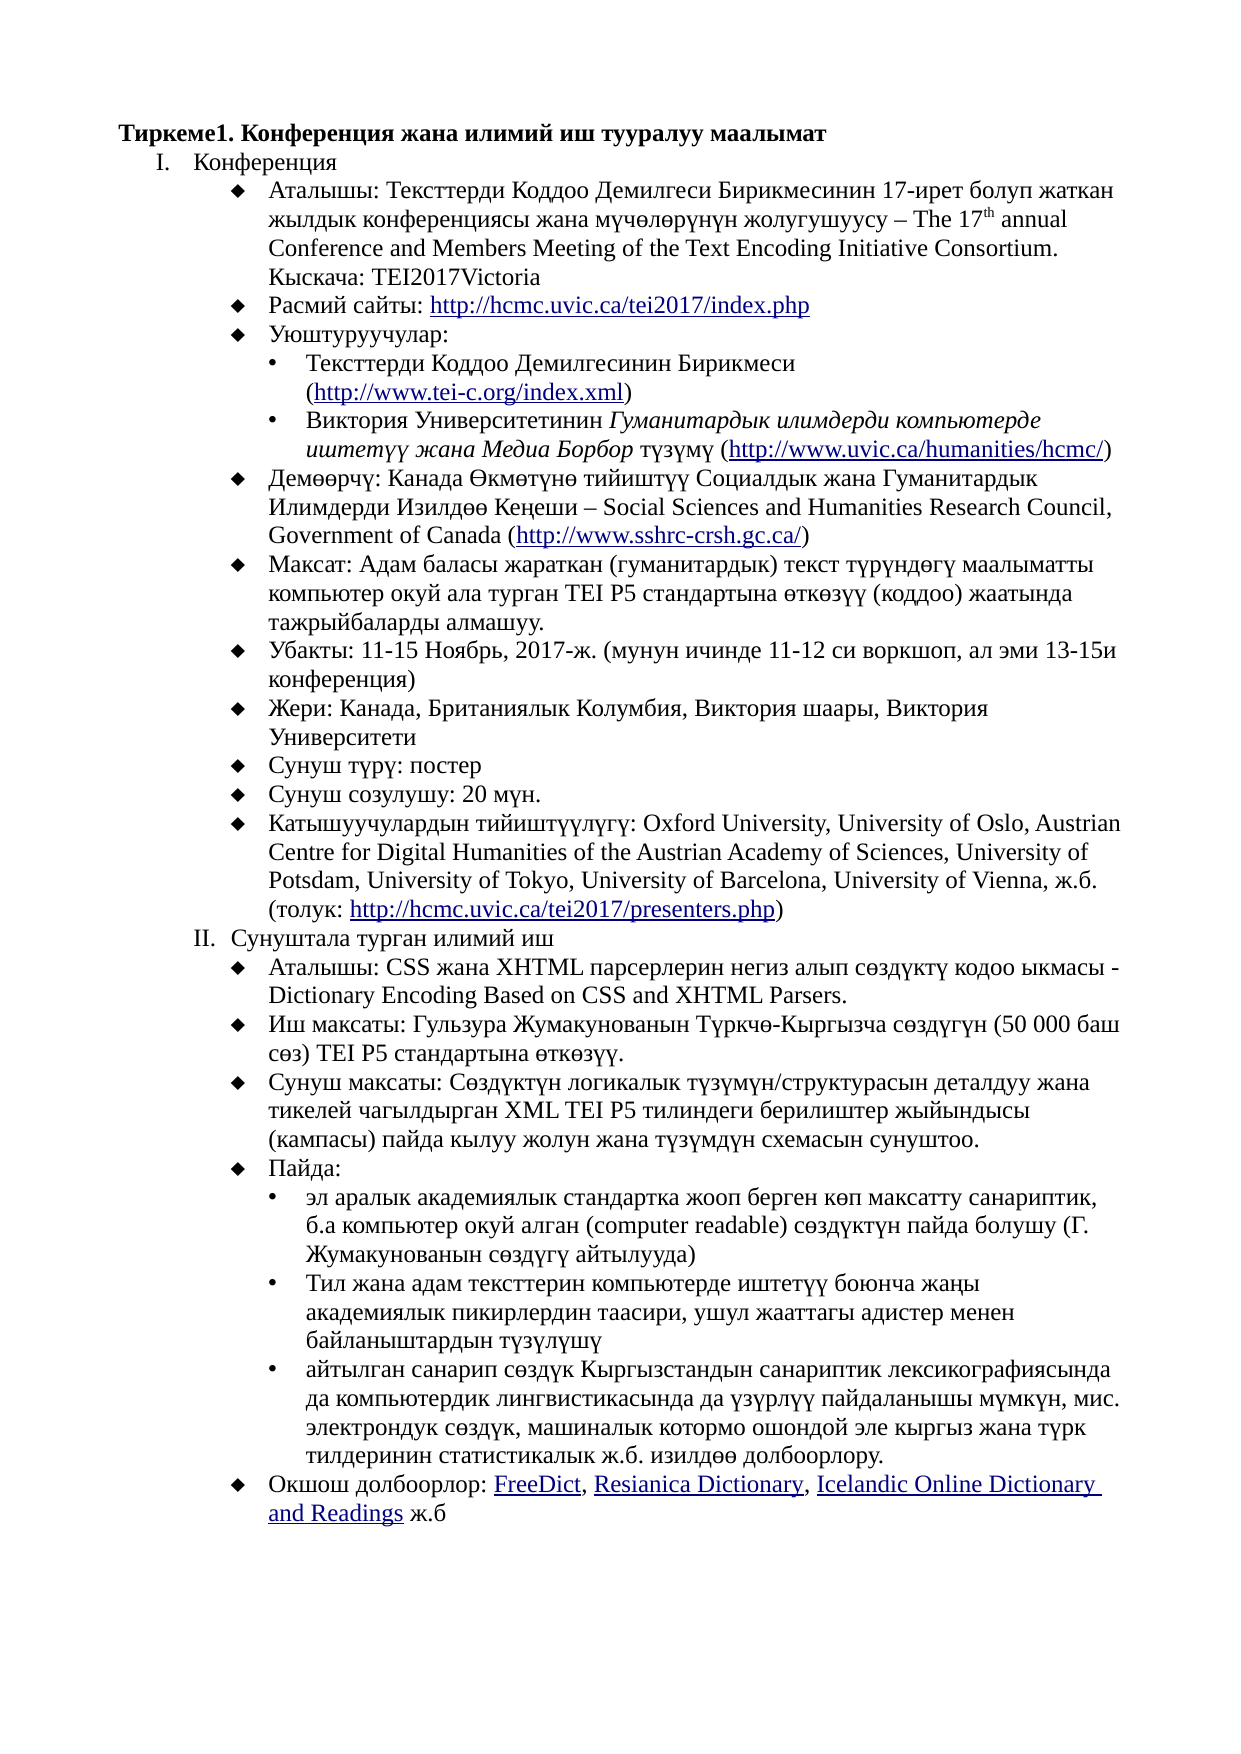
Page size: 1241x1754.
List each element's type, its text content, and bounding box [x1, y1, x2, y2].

list Аталышы: Тексттерди Коддоо Демилгеси Бирикмесинин 17-ирет болуп жаткан жылдык конференциясы жана мүчөлөрүнүн жолугушуусу – The 17th annual Conference and Members Meeting of the Text Encoding Initiative Consortium. Кыскача: TEI2017Victoria [231, 176, 1122, 291]
text Тиркеме1. Конференция жана илимий иш тууралуу маалымат [118, 118, 1122, 147]
list Конференция [156, 147, 1122, 176]
list Виктория Университетинин Гуманитардык илимдерди компьютерде иштетүү жана Медиа Борбор түзүмү (http://www.uvic.ca/humanities/hcmc/) [268, 406, 1122, 463]
list Пайда: [231, 1153, 1122, 1182]
list Жери: Канада, Британиялык Колумбия, Виктория шаары, Виктория Университети [231, 693, 1122, 751]
list Катышуучулардын тийиштүүлүгү: Oxford University, University of Oslo, Austrian Centre for Digital Humanities of the Austrian Academy of Sciences, University of Potsdam, University of Tokyo, University of Barcelona, University of Vienna, ж.б.(толук: http://hcmc.uvic.ca/tei2017/presenters.php) [231, 808, 1122, 923]
list Тексттерди Коддоо Демилгесинин Бирикмеси (http://www.tei-c.org/index.xml) [268, 348, 1122, 406]
list Аталышы: CSS жана XHTML парсерлерин негиз алып сөздүктү кодоо ыкмасы - Dictionary Encoding Based on CSS and XHTML Parsers. [231, 952, 1122, 1009]
list Убакты: 11-15 Ноябрь, 2017-ж. (мунун ичинде 11-12 си воркшоп, ал эми 13-15и конференция) [231, 636, 1122, 693]
list Сунуш түрү: постер [231, 751, 1122, 779]
list Сунуш максаты: Сөздүктүн логикалык түзүмүн/структурасын деталдуу жана тикелей чагылдырган XML TEI P5 тилиндеги берилиштер жыйындысы (кампасы) пайда кылуу жолун жана түзүмдүн схемасын сунуштоо. [231, 1067, 1122, 1153]
list Уюштуруучулар: [231, 319, 1122, 348]
list Демөөрчү: Канада Өкмөтүнө тийиштүү Социалдык жана Гуманитардык Илимдерди Изилдөө Кеңеши – Social Sciences and Humanities Research Council, Government of Canada (http://www.sshrc-crsh.gc.ca/) [231, 463, 1122, 549]
list Сунуш созулушу: 20 мүн. [231, 779, 1122, 808]
list айтылган санарип сөздүк Кыргызстандын санариптик лексикографиясында да компьютердик лингвистикасында да үзүрлүү пайдаланышы мүмкүн, мис. электрондук сөздүк, машиналык котормо ошондой эле кыргыз жана түрк тилдеринин статистикалык ж.б. изилдөө долбоорлору. [268, 1354, 1122, 1469]
list Сунуштала турган илимий иш [193, 923, 1122, 952]
list Окшош долбоорлор: FreeDict, Resianica Dictionary, Icelandic Online Dictionary and Readings ж.б [231, 1469, 1122, 1527]
list Максат: Адам баласы жараткан (гуманитардык) текст түрүндөгү маалыматты компьютер окуй ала турган TEI P5 стандартына өткөзүү (коддоо) жаатында тажрыйбаларды алмашуу. [231, 549, 1122, 636]
list эл аралык академиялык стандартка жооп берген көп максатту санариптик, б.а компьютер окуй алган (computer readable) сөздүктүн пайда болушу (Г. Жумакунованын сөздүгү айтылууда) [268, 1182, 1122, 1268]
list Расмий сайты: http://hcmc.uvic.ca/tei2017/index.php [231, 291, 1122, 319]
list Тил жана адам тексттерин компьютерде иштетүү боюнча жаңы академиялык пикирлердин таасири, ушул жааттагы адистер менен байланыштардын түзүлүшү [268, 1268, 1122, 1354]
list Иш максаты: Гульзура Жумакунованын Түркчө-Кыргызча сөздүгүн (50 000 баш сөз) TEI P5 стандартына өткөзүү. [231, 1009, 1122, 1067]
